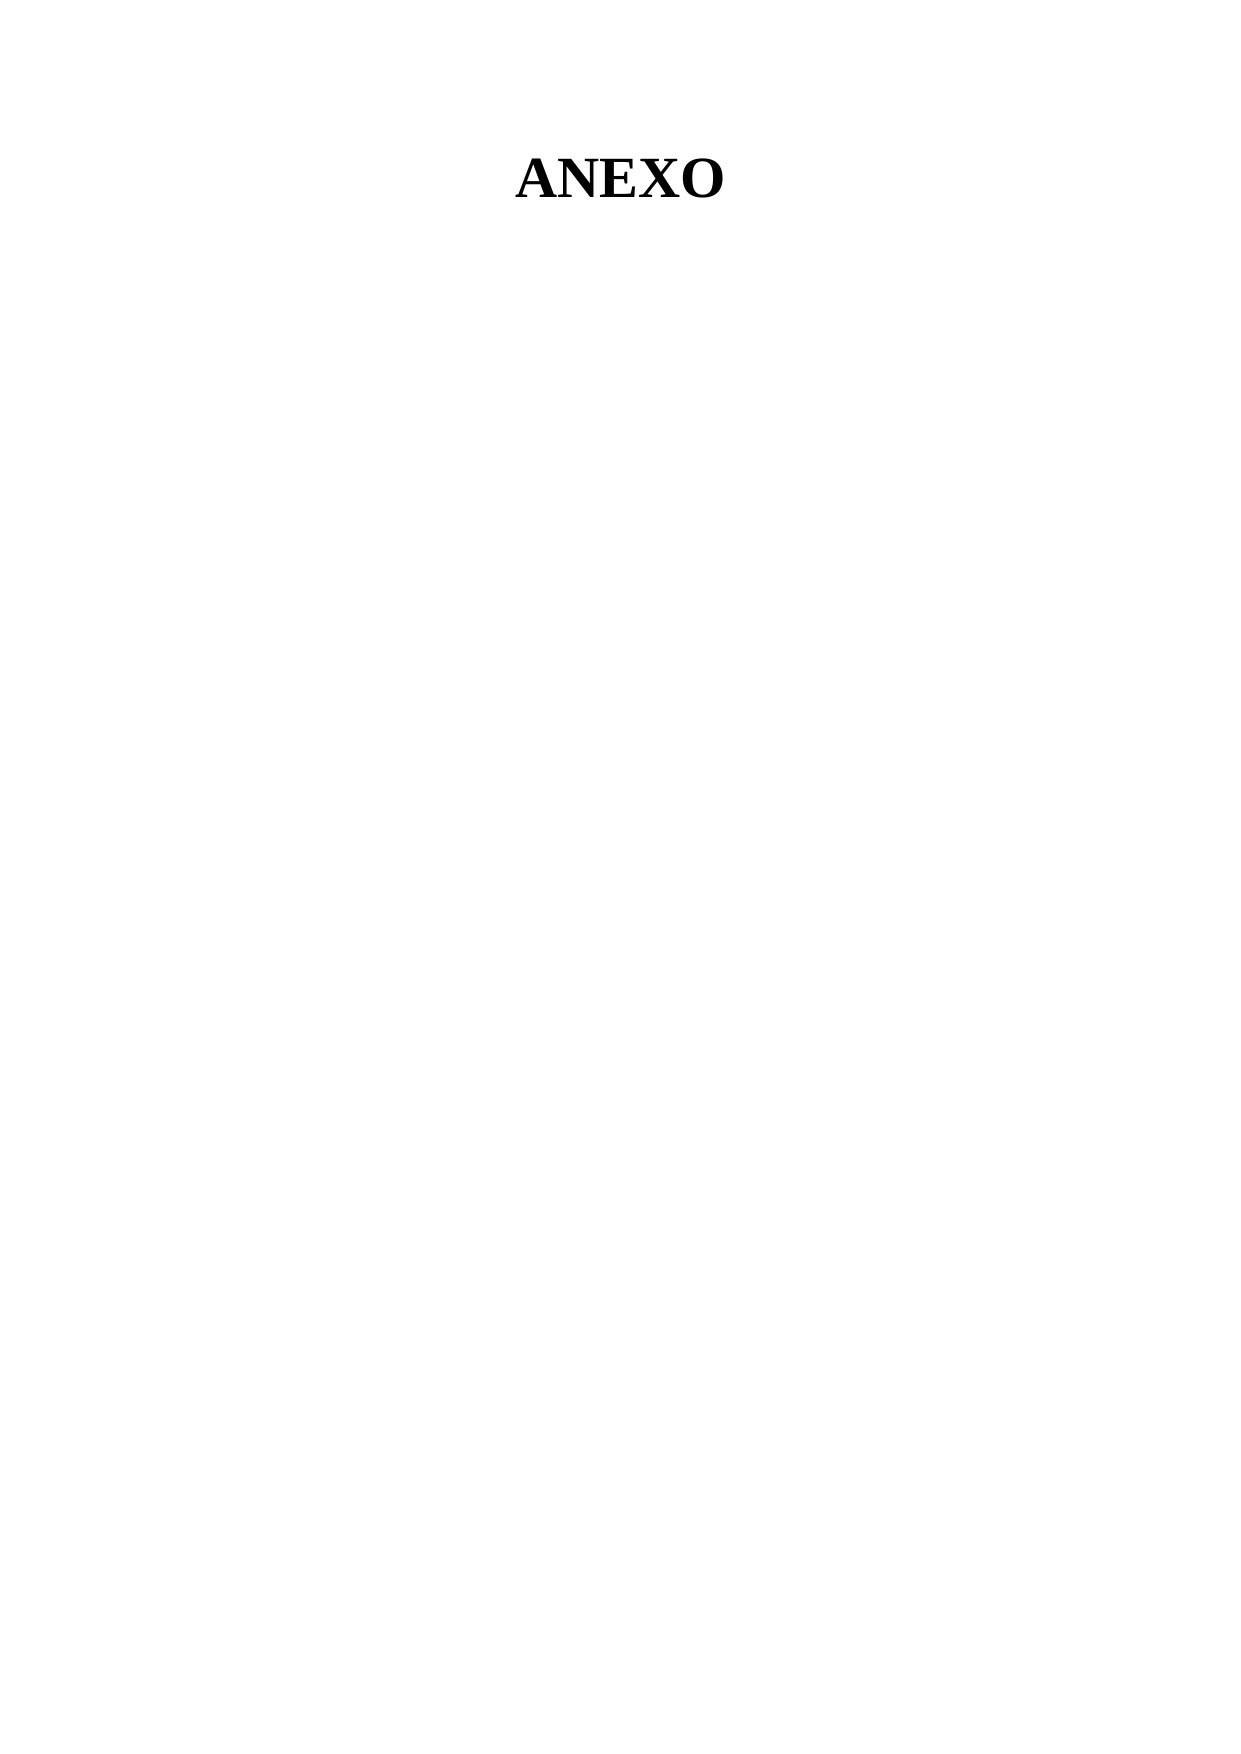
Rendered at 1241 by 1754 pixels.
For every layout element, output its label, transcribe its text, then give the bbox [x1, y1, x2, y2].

title ANEXO [118, 143, 1122, 210]
